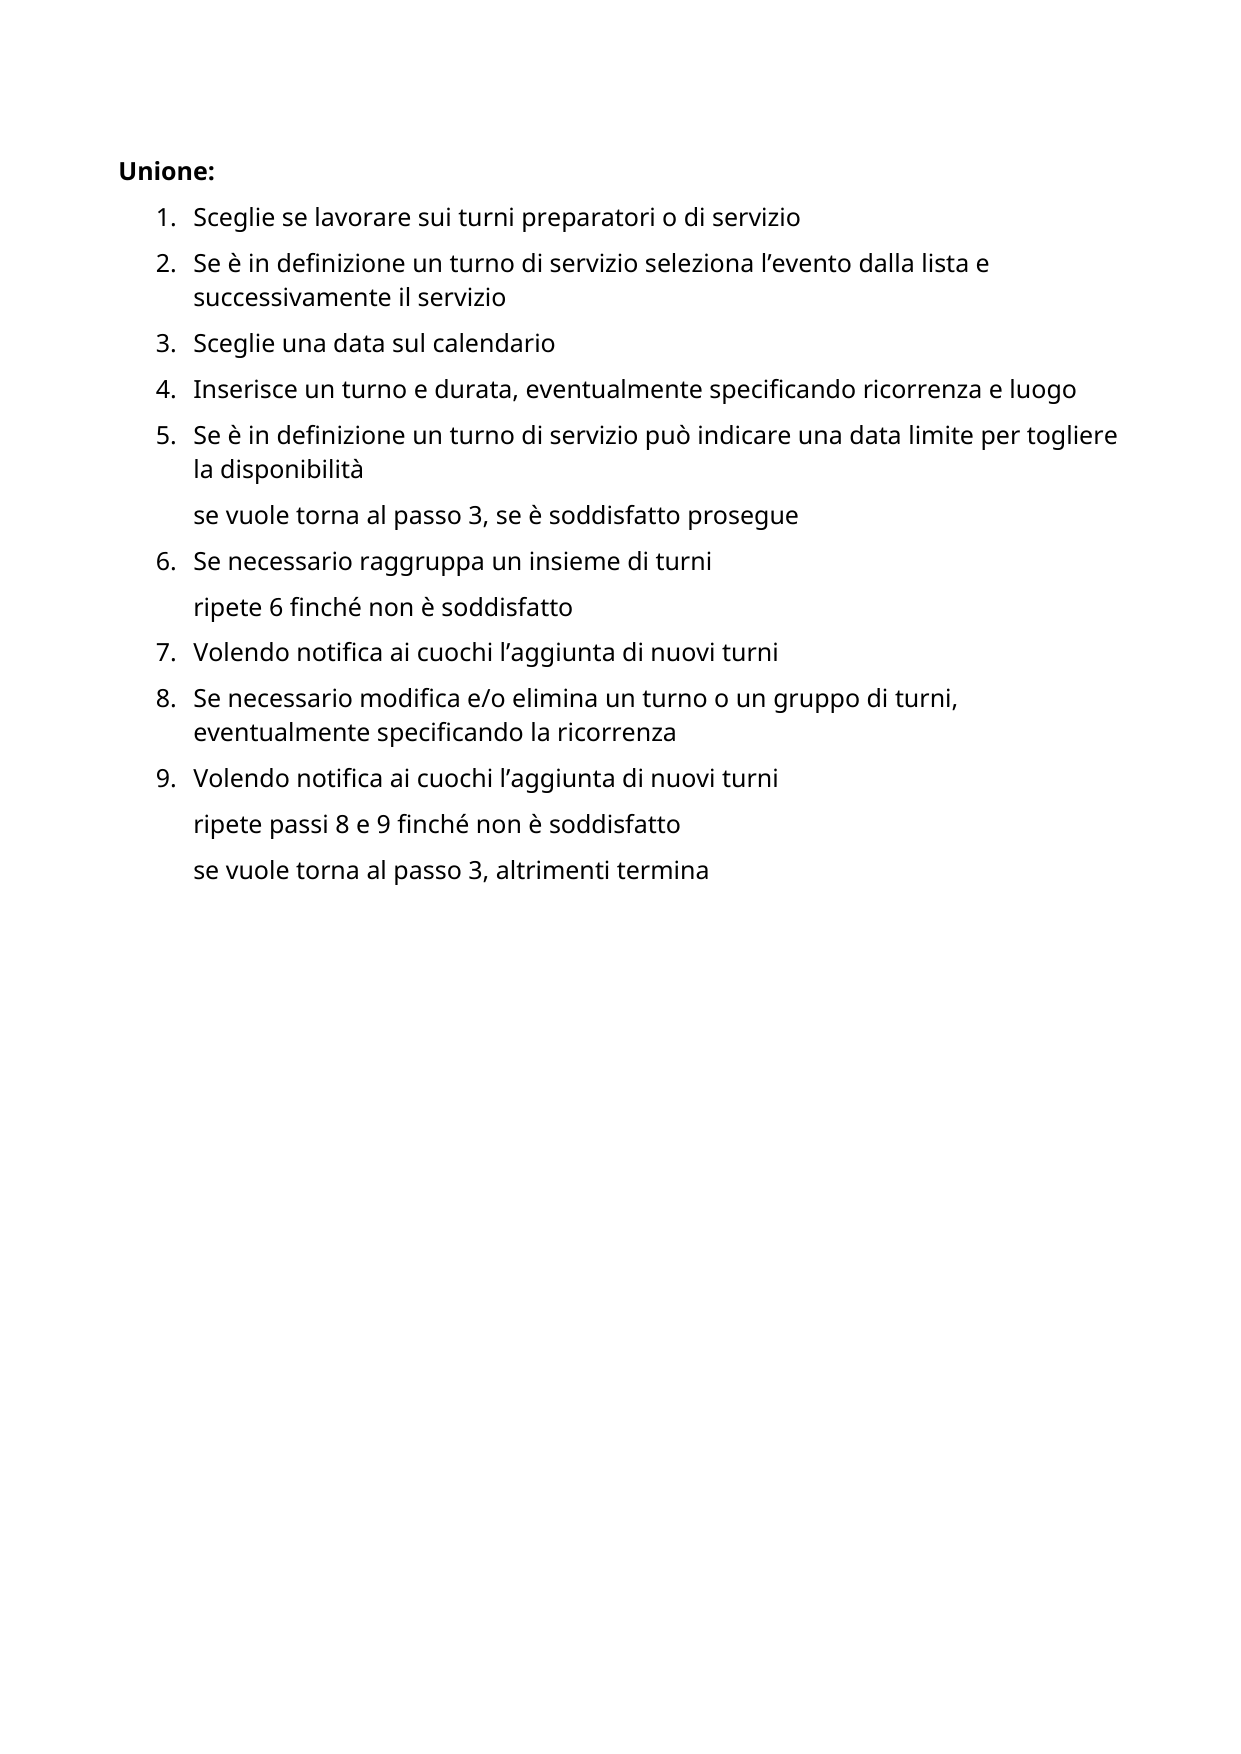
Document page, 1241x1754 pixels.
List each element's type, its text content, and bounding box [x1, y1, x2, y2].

list ripete 6 finché non è soddisfatto [156, 589, 1122, 623]
list Volendo notifica ai cuochi l’aggiunta di nuovi turni [156, 761, 1122, 795]
list se vuole torna al passo 3, se è soddisfatto prosegue [156, 497, 1122, 531]
list Sceglie una data sul calendario [156, 325, 1122, 359]
list Volendo notifica ai cuochi l’aggiunta di nuovi turni [156, 635, 1122, 669]
list se vuole torna al passo 3, altrimenti termina [156, 853, 1122, 887]
list Sceglie se lavorare sui turni preparatori o di servizio [156, 199, 1122, 233]
list Se è in definizione un turno di servizio può indicare una data limite per togliere la disponibilità [156, 417, 1122, 485]
list ripete passi 8 e 9 finché non è soddisfatto [156, 807, 1122, 841]
list Se necessario modifica e/o elimina un turno o un gruppo di turni, eventualmente specificando la ricorrenza [156, 681, 1122, 749]
list Se necessario raggruppa un insieme di turni [156, 543, 1122, 577]
text Unione: [118, 153, 1122, 188]
list Se è in definizione un turno di servizio seleziona l’evento dalla lista e successivamente il servizio [156, 245, 1122, 313]
list Inserisce un turno e durata, eventualmente specificando ricorrenza e luogo [156, 371, 1122, 405]
